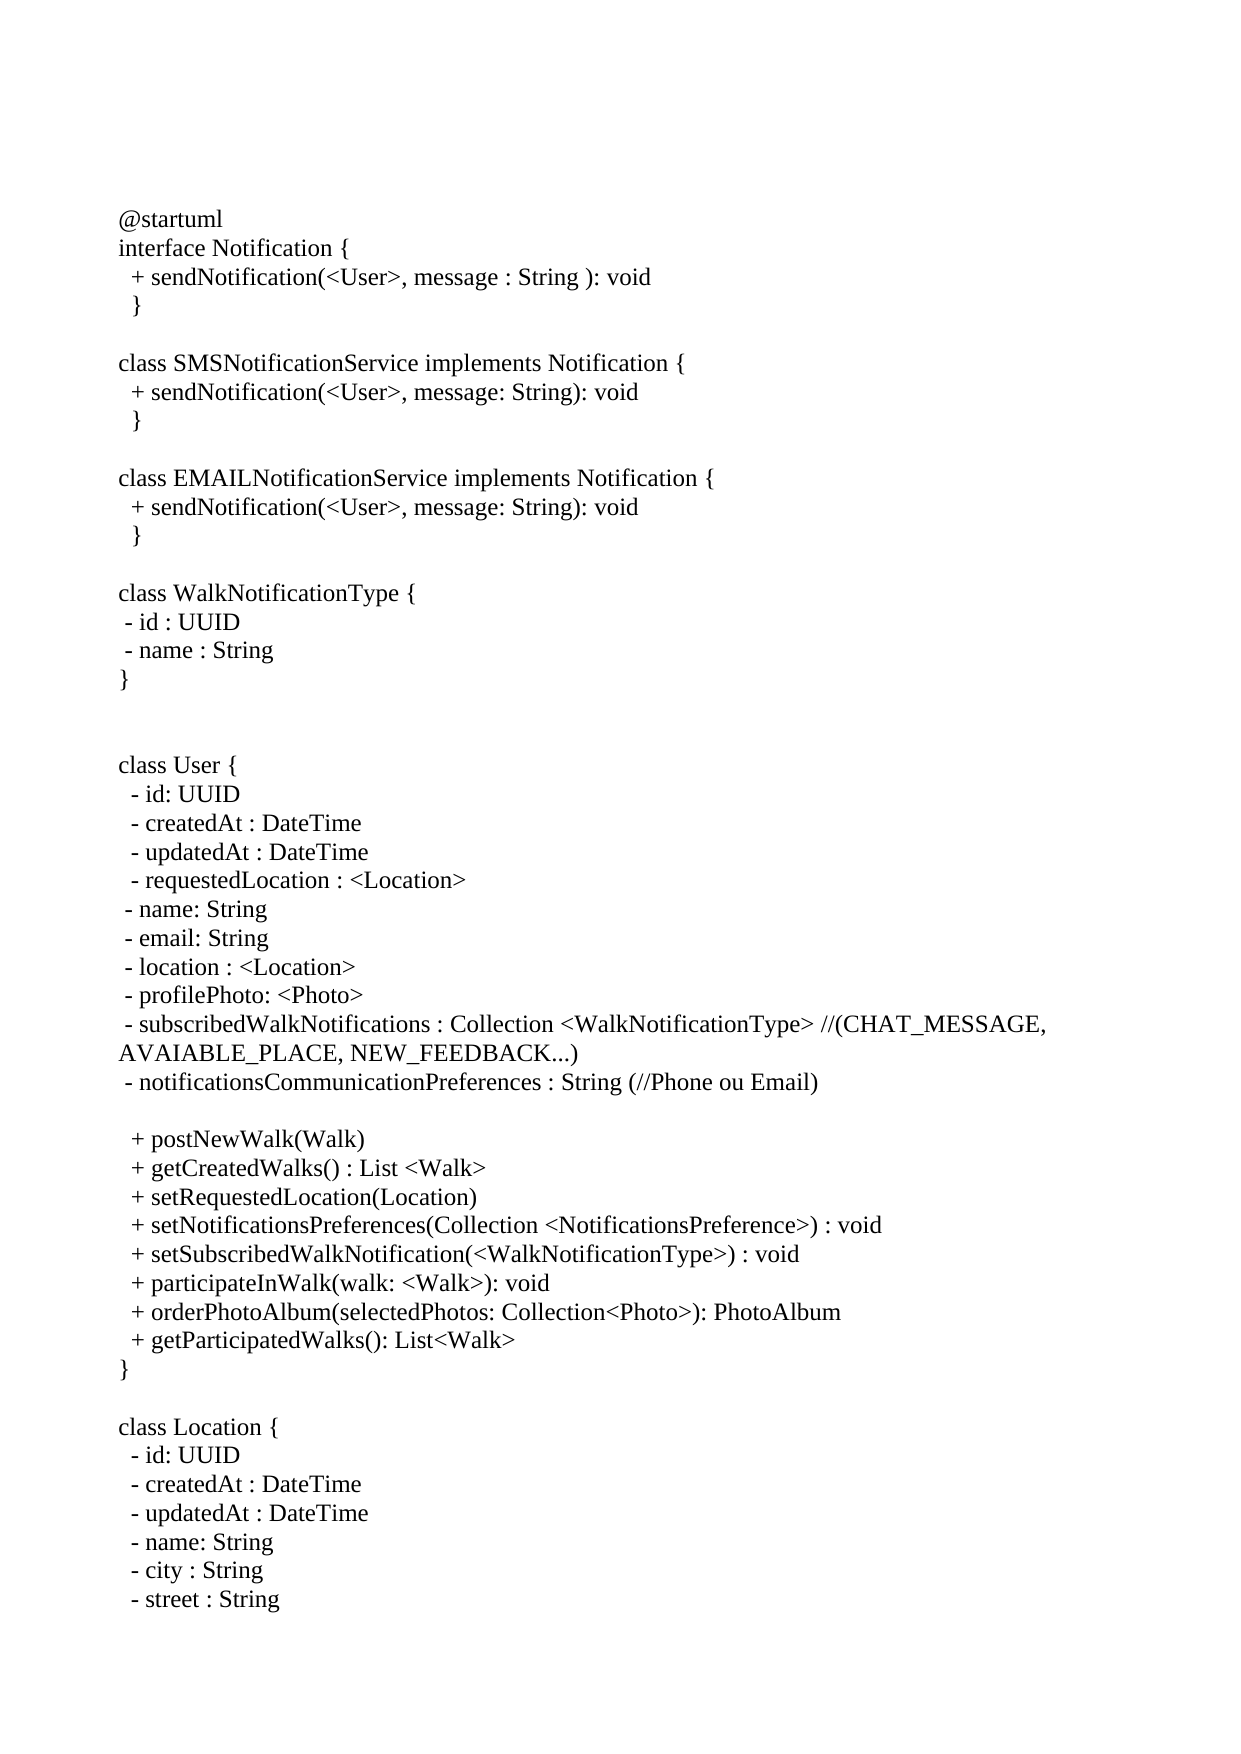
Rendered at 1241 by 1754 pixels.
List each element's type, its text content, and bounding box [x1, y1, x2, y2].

text @startuml interface Notification { + sendNotification(<User>, message : String ): void } class SMSNotificationService implements Notification { + sendNotification(<User>, message: String): void } class EMAILNotificationService implements Notification { + sendNotification(<User>, message: String): void } class WalkNotificationType { - id : UUID - name : String } class User { - id: UUID - createdAt : DateTime - updatedAt : DateTime - requestedLocation : <Location> - name: String - email: String - location : <Location> - profilePhoto: <Photo> - subscribedWalkNotifications : Collection <WalkNotificationType> //(CHAT_MESSAGE, AVAIABLE_PLACE, NEW_FEEDBACK...) - notificationsCommunicationPreferences : String (//Phone ou Email) + postNewWalk(Walk) + getCreatedWalks() : List <Walk> + setRequestedLocation(Location) + setNotificationsPreferences(Collection <NotificationsPreference>) : void + setSubscribedWalkNotification(<WalkNotificationType>) : void + participateInWalk(walk: <Walk>): void + orderPhotoAlbum(selectedPhotos: Collection<Photo>): PhotoAlbum + getParticipatedWalks(): List<Walk> } class Location { - id: UUID - createdAt : DateTime - updatedAt : DateTime - name: String - city : String - street : String [118, 118, 1122, 1613]
